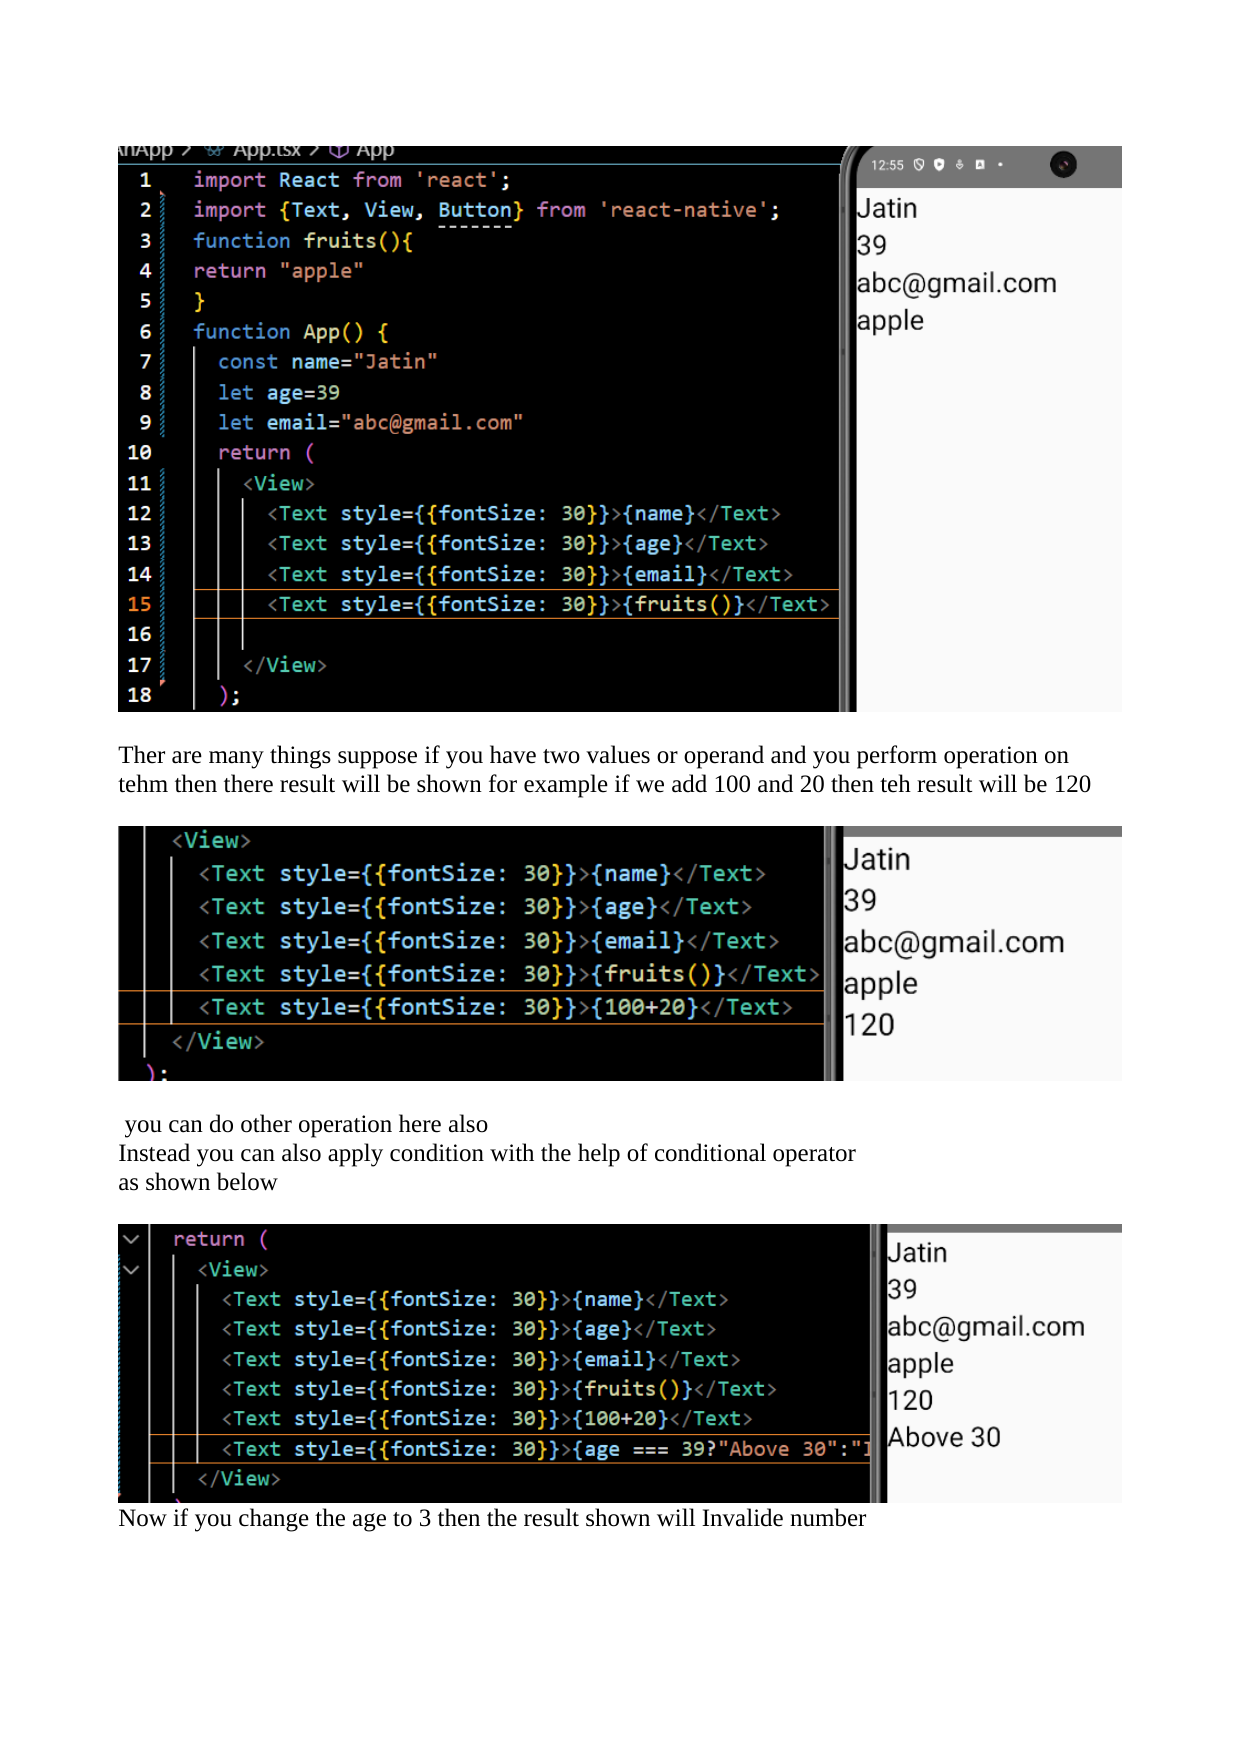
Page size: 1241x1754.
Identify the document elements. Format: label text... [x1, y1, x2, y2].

text Now if you change the age to 3 then the result shown will Invalide number [118, 1503, 1122, 1531]
picture [118, 146, 1122, 712]
picture [118, 826, 1122, 1081]
picture [118, 1224, 1122, 1503]
text Instead you can also apply condition with the help of conditional operator [118, 1138, 1122, 1167]
text you can do other operation here also [118, 1109, 1122, 1138]
text as shown below [118, 1167, 1122, 1196]
text Ther are many things suppose if you have two values or operand and you perform operation on tehm then there result will be shown for example if we add 100 and 20 then teh result will be 120 [118, 741, 1122, 798]
